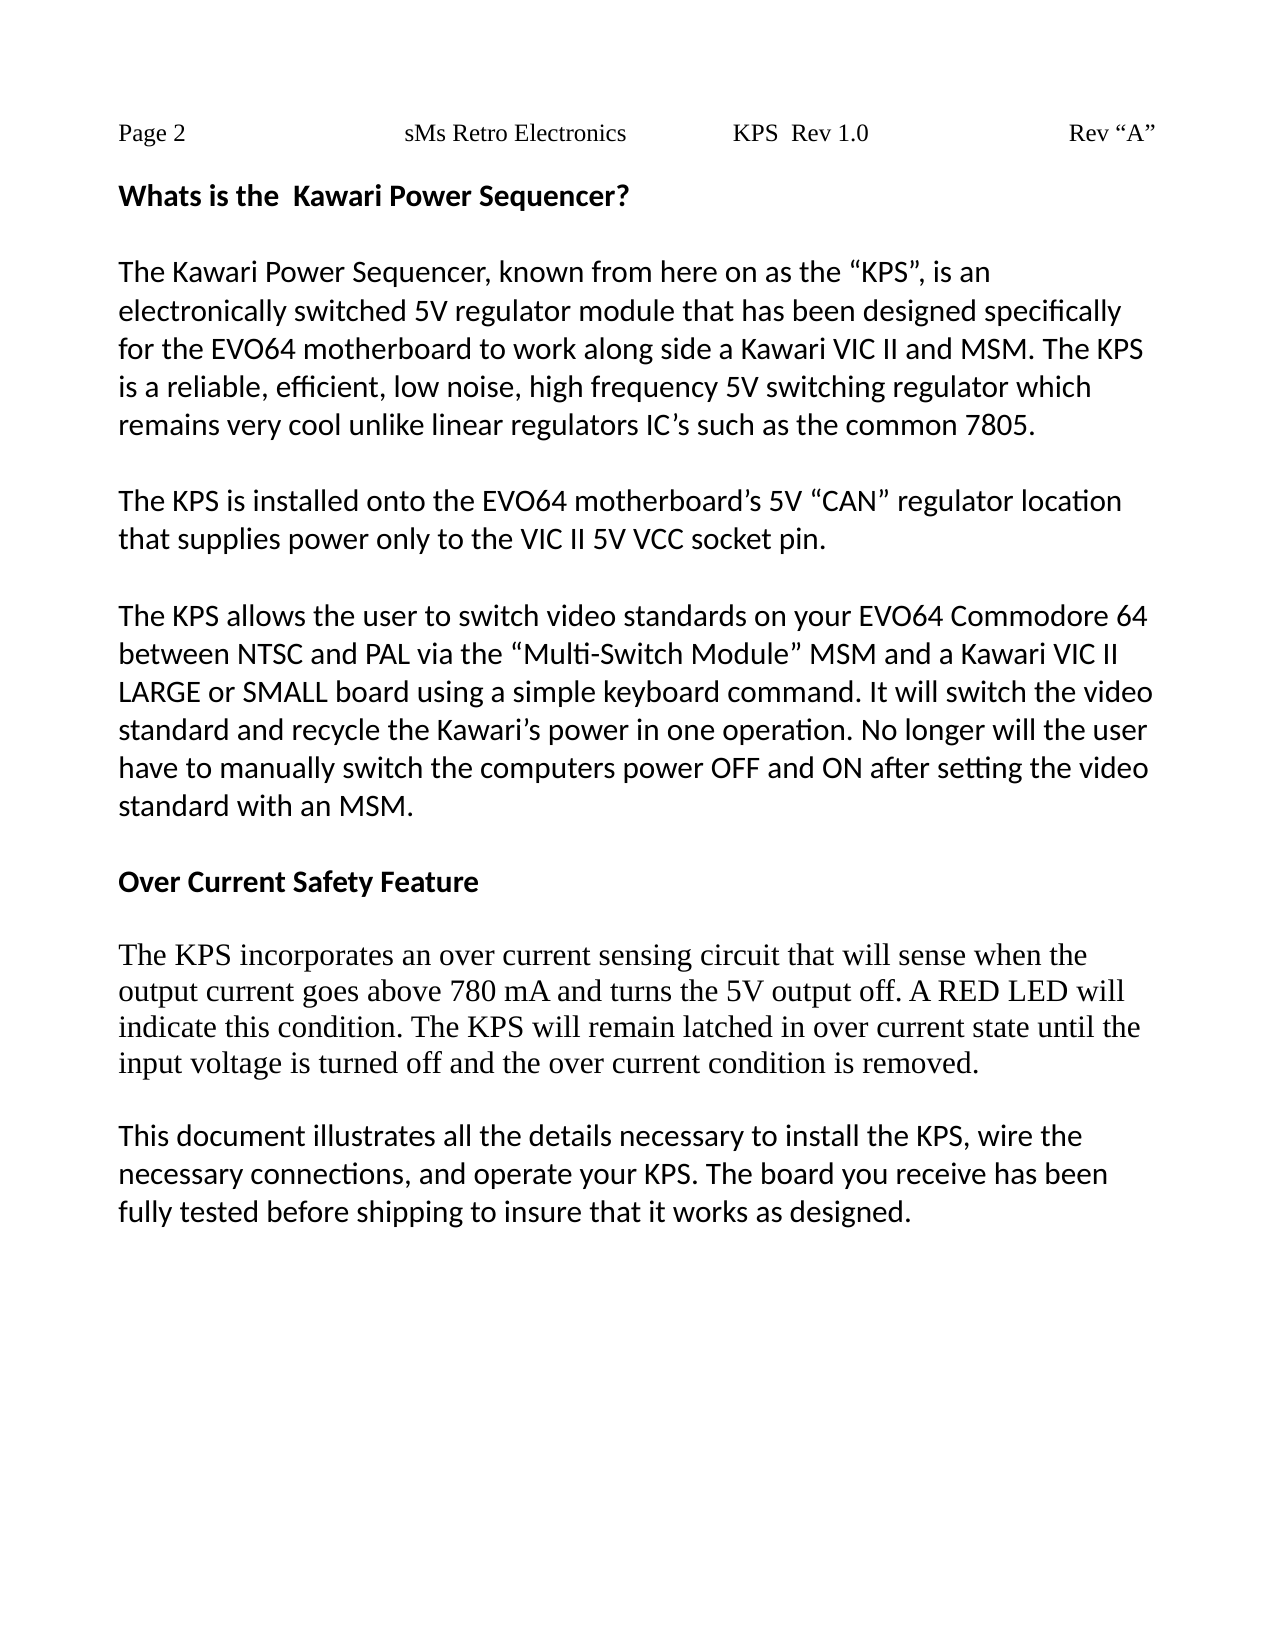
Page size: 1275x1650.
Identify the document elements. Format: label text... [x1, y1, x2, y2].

text Over Current Safety Feature [118, 863, 1157, 901]
text The KPS allows the user to switch video standards on your EVO64 Commodore 64 between NTSC and PAL via the “Multi-Switch Module” MSM and a Kawari VIC II LARGE or SMALL board using a simple keyboard command. It will switch the video standard and recycle the Kawari’s power in one operation. No longer will the user have to manually switch the computers power OFF and ON after setting the video standard with an MSM. [118, 596, 1157, 824]
text Whats is the Kawari Power Sequencer? [118, 176, 1157, 214]
text The KPS is installed onto the EVO64 motherboard’s 5V “CAN” regulator location that supplies power only to the VIC II 5V VCC socket pin. [118, 481, 1157, 558]
text This document illustrates all the details necessary to install the KPS, wire the necessary connections, and operate your KPS. The board you receive has been fully tested before shipping to insure that it works as designed. [118, 1116, 1157, 1231]
text The Kawari Power Sequencer, known from here on as the “KPS”, is an electronically switched 5V regulator module that has been designed specifically for the EVO64 motherboard to work along side a Kawari VIC II and MSM. The KPS is a reliable, efficient, low noise, high frequency 5V switching regulator which remains very cool unlike linear regulators IC’s such as the common 7805. [118, 253, 1157, 443]
text The KPS incorporates an over current sensing circuit that will sense when the output current goes above 780 mA and turns the 5V output off. A RED LED will indicate this condition. The KPS will remain latched in over current state until the input voltage is turned off and the over current condition is removed. [118, 937, 1157, 1080]
